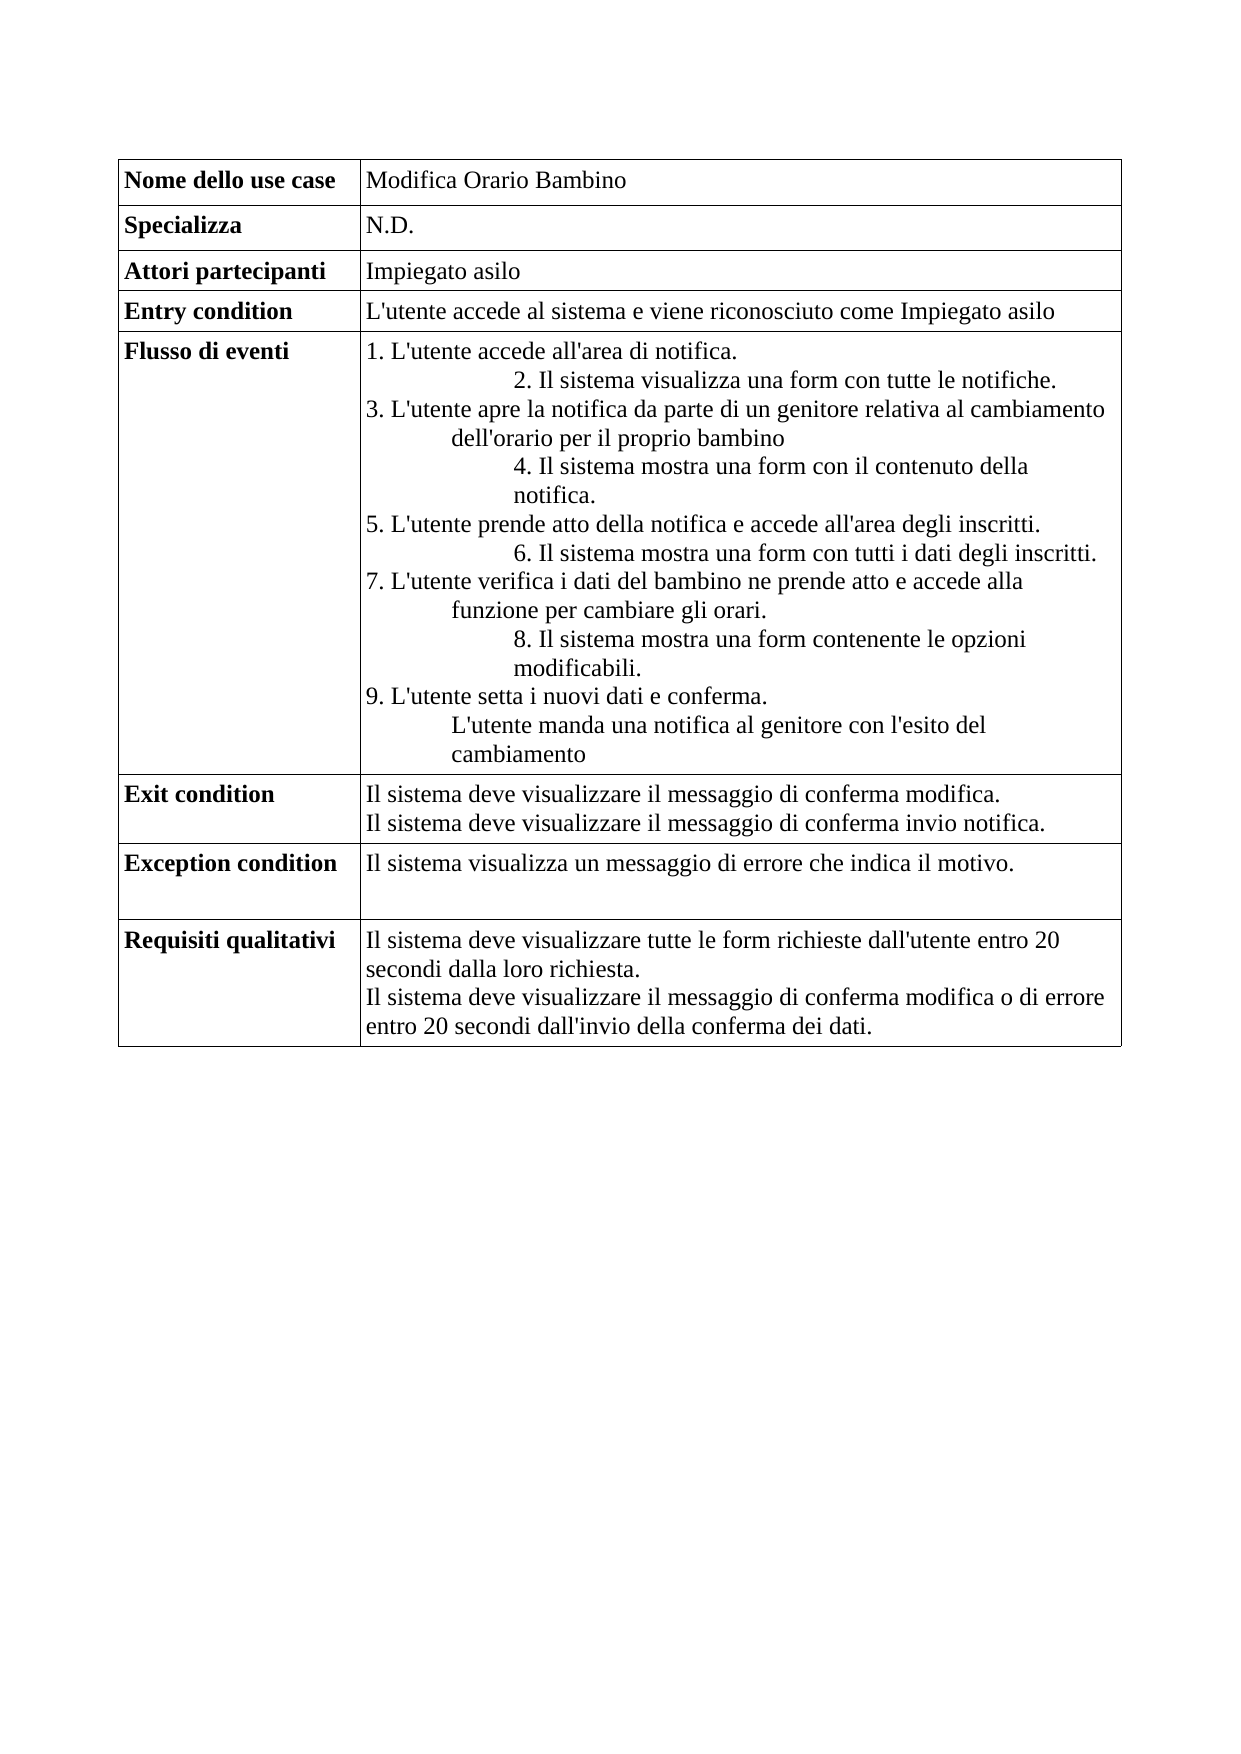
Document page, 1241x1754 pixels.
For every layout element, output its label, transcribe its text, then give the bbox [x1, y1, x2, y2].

table_cell Exit condition [119, 775, 360, 842]
table_cell Il sistema deve visualizzare il messaggio di conferma modifica. Il sistema deve visualizzare il messaggio di conferma invio notifica. [361, 775, 1121, 842]
table_cell L'utente accede al sistema e viene riconosciuto come Impiegato asilo [361, 291, 1121, 331]
table_cell Specializza [119, 206, 360, 250]
table_cell Il sistema deve visualizzare tutte le form richieste dall'utente entro 20 secondi dalla loro richiesta. Il sistema deve visualizzare il messaggio di conferma modifica o di errore entro 20 secondi dall'invio della conferma dei dati. [361, 920, 1121, 1046]
table_cell N.D. [361, 206, 1121, 250]
table_cell Attori partecipanti [119, 251, 360, 290]
table_header Nome dello use case [119, 160, 360, 205]
table_header Modifica Orario Bambino [361, 160, 1121, 205]
table_cell Requisiti qualitativi [119, 920, 360, 1046]
table_cell Il sistema visualizza un messaggio di errore che indica il motivo. [361, 844, 1121, 919]
table_cell Entry condition [119, 291, 360, 331]
table_cell Impiegato asilo [361, 251, 1121, 290]
table_cell Flusso di eventi [119, 332, 360, 773]
table_cell L'utente accede all'area di notifica. Il sistema visualizza una form con tutte le notifiche. L'utente apre la notifica da parte di un genitore relativa al cambiamento dell'orario per il proprio bambino Il sistema mostra una form con il contenuto della notifica. L'utente prende atto della notifica e accede all'area degli inscritti. Il sistema mostra una form con tutti i dati degli inscritti. L'utente verifica i dati del bambino ne prende atto e accede alla funzione per cambiare gli orari. Il sistema mostra una form contenente le opzioni modificabili. L'utente setta i nuovi dati e conferma. L'utente manda una notifica al genitore con l'esito del cambiamento [361, 332, 1121, 773]
table_cell Exception condition [119, 844, 360, 919]
